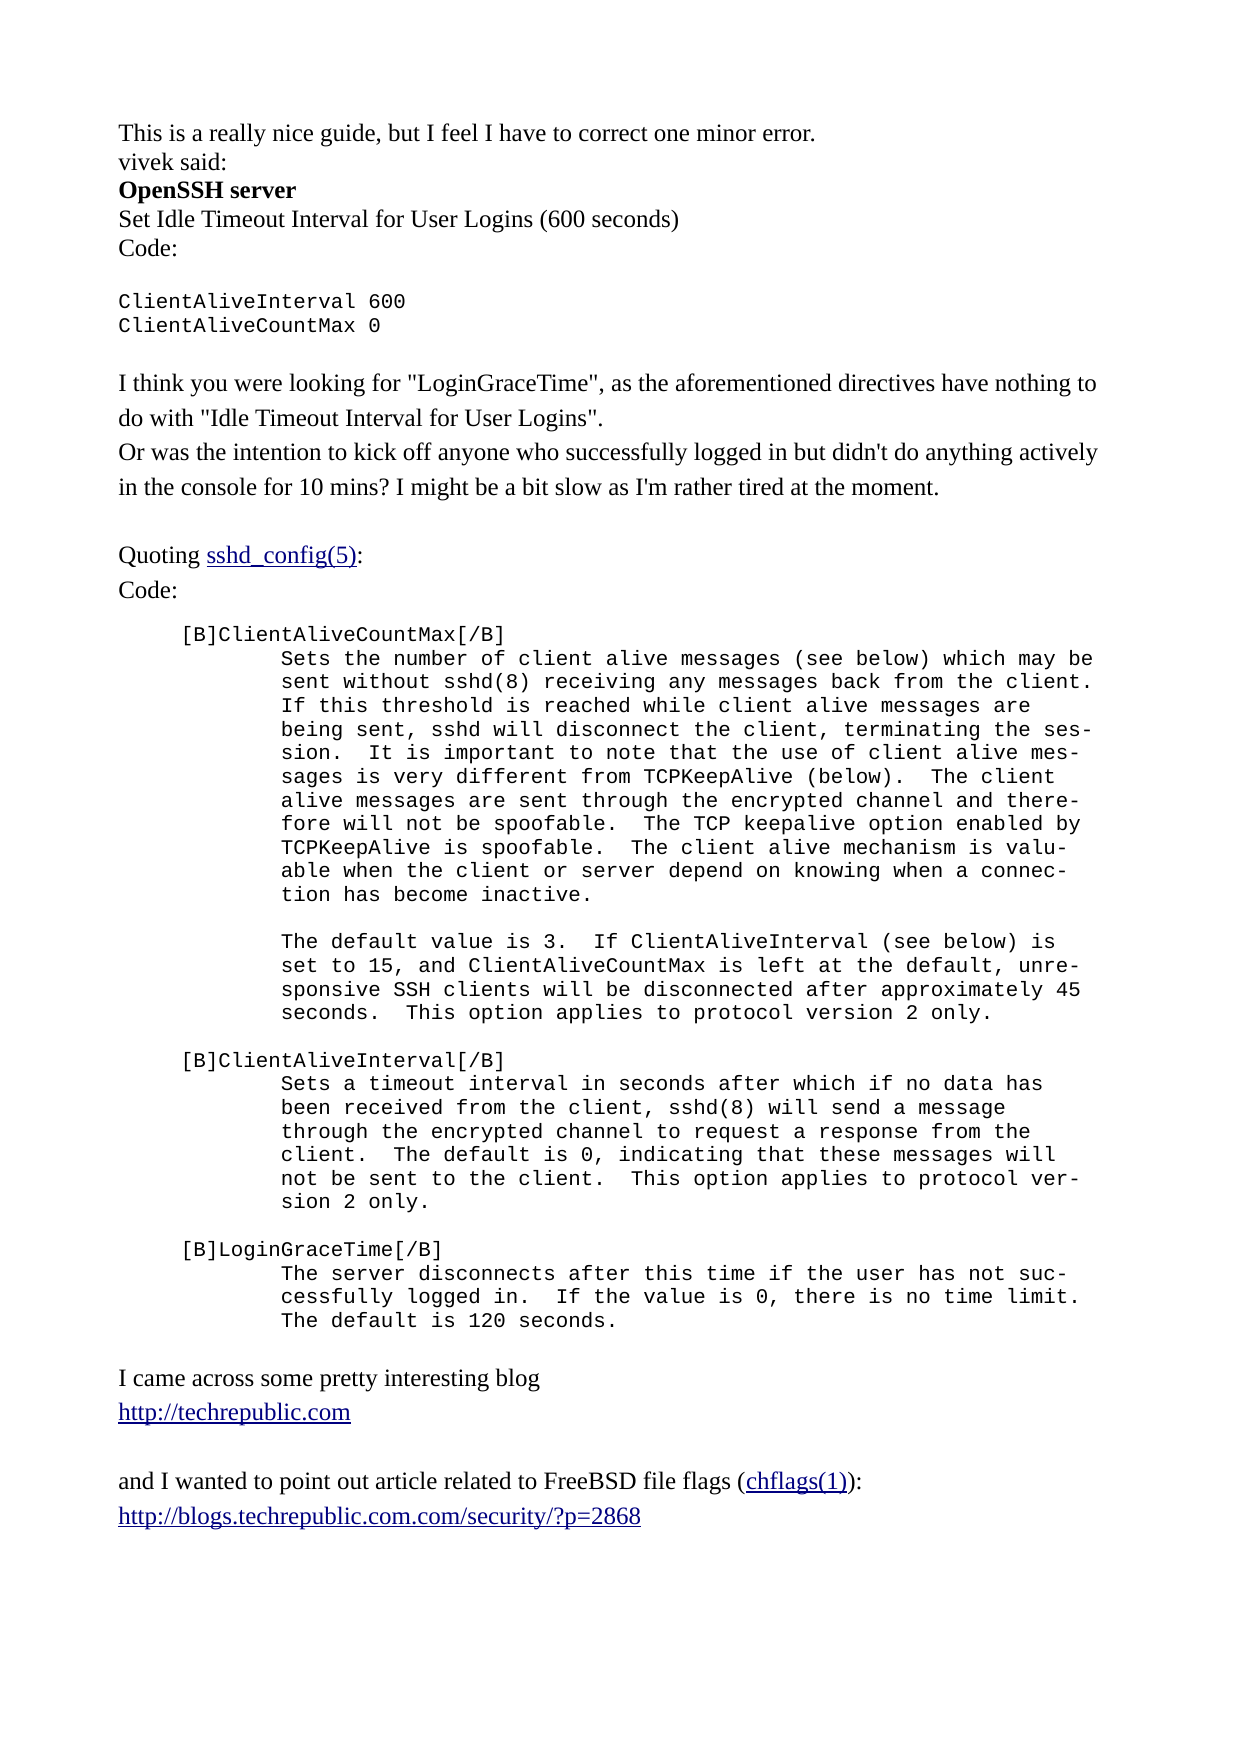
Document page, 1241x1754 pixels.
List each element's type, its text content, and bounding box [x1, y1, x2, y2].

text TCPKeepAlive is spoofable. The client alive mechanism is valu- [118, 837, 1122, 861]
text The default is 120 seconds. [118, 1310, 1122, 1333]
text [B]ClientAliveInterval[/B] [118, 1050, 1122, 1073]
text OpenSSH server Set Idle Timeout Interval for User Logins (600 seconds) [118, 176, 1122, 233]
text ClientAliveInterval 600 [118, 291, 1122, 315]
text client. The default is 0, indicating that these messages will [118, 1144, 1122, 1168]
text vivek said: [118, 147, 1122, 176]
text If this threshold is reached while client alive messages are [118, 695, 1122, 719]
text This is a really nice guide, but I feel I have to correct one minor error. [118, 118, 1122, 147]
text ClientAliveCountMax 0 [118, 315, 1122, 339]
text The server disconnects after this time if the user has not suc- [118, 1262, 1122, 1286]
text sages is very different from TCPKeepAlive (below). The client [118, 766, 1122, 789]
text been received from the client, sshd(8) will send a message [118, 1097, 1122, 1121]
text sponsive SSH clients will be disconnected after approximately 45 [118, 979, 1122, 1002]
text sion. It is important to note that the use of client alive mes- [118, 742, 1122, 766]
text set to 15, and ClientAliveCountMax is left at the default, unre- [118, 955, 1122, 979]
text fore will not be spoofable. The TCP keepalive option enabled by [118, 813, 1122, 837]
text cessfully logged in. If the value is 0, there is no time limit. [118, 1286, 1122, 1310]
text Code: [118, 575, 1122, 604]
text not be sent to the client. This option applies to protocol ver- [118, 1168, 1122, 1192]
text I came across some pretty interesting blog http://techrepublic.com and I wanted to point out article related to FreeBSD file flags (chflags(1)): http://blogs.techrepublic.com.com/security/?p=2868 [118, 1363, 1122, 1529]
text able when the client or server depend on knowing when a connec- [118, 861, 1122, 884]
text sion 2 only. [118, 1192, 1122, 1215]
text Code: [118, 233, 1122, 262]
text through the encrypted channel to request a response from the [118, 1121, 1122, 1144]
text I think you were looking for "LoginGraceTime", as the aforementioned directives have nothing to do with "Idle Timeout Interval for User Logins". Or was the intention to kick off anyone who successfully logged in but didn't do anything actively in the console for 10 mins? I might be a bit slow as I'm rather tired at the moment. Quoting sshd_config(5): [118, 368, 1122, 569]
text tion has become inactive. [118, 884, 1122, 908]
text being sent, sshd will disconnect the client, terminating the ses- [118, 719, 1122, 742]
text sent without sshd(8) receiving any messages back from the client. [118, 671, 1122, 695]
text [B]LoginGraceTime[/B] [118, 1239, 1122, 1262]
text Sets the number of client alive messages (see below) which may be [118, 648, 1122, 671]
text Sets a timeout interval in seconds after which if no data has [118, 1073, 1122, 1097]
text alive messages are sent through the encrypted channel and there- [118, 789, 1122, 813]
text The default value is 3. If ClientAliveInterval (see below) is [118, 931, 1122, 955]
text [B]ClientAliveCountMax[/B] [118, 624, 1122, 648]
text seconds. This option applies to protocol version 2 only. [118, 1002, 1122, 1026]
